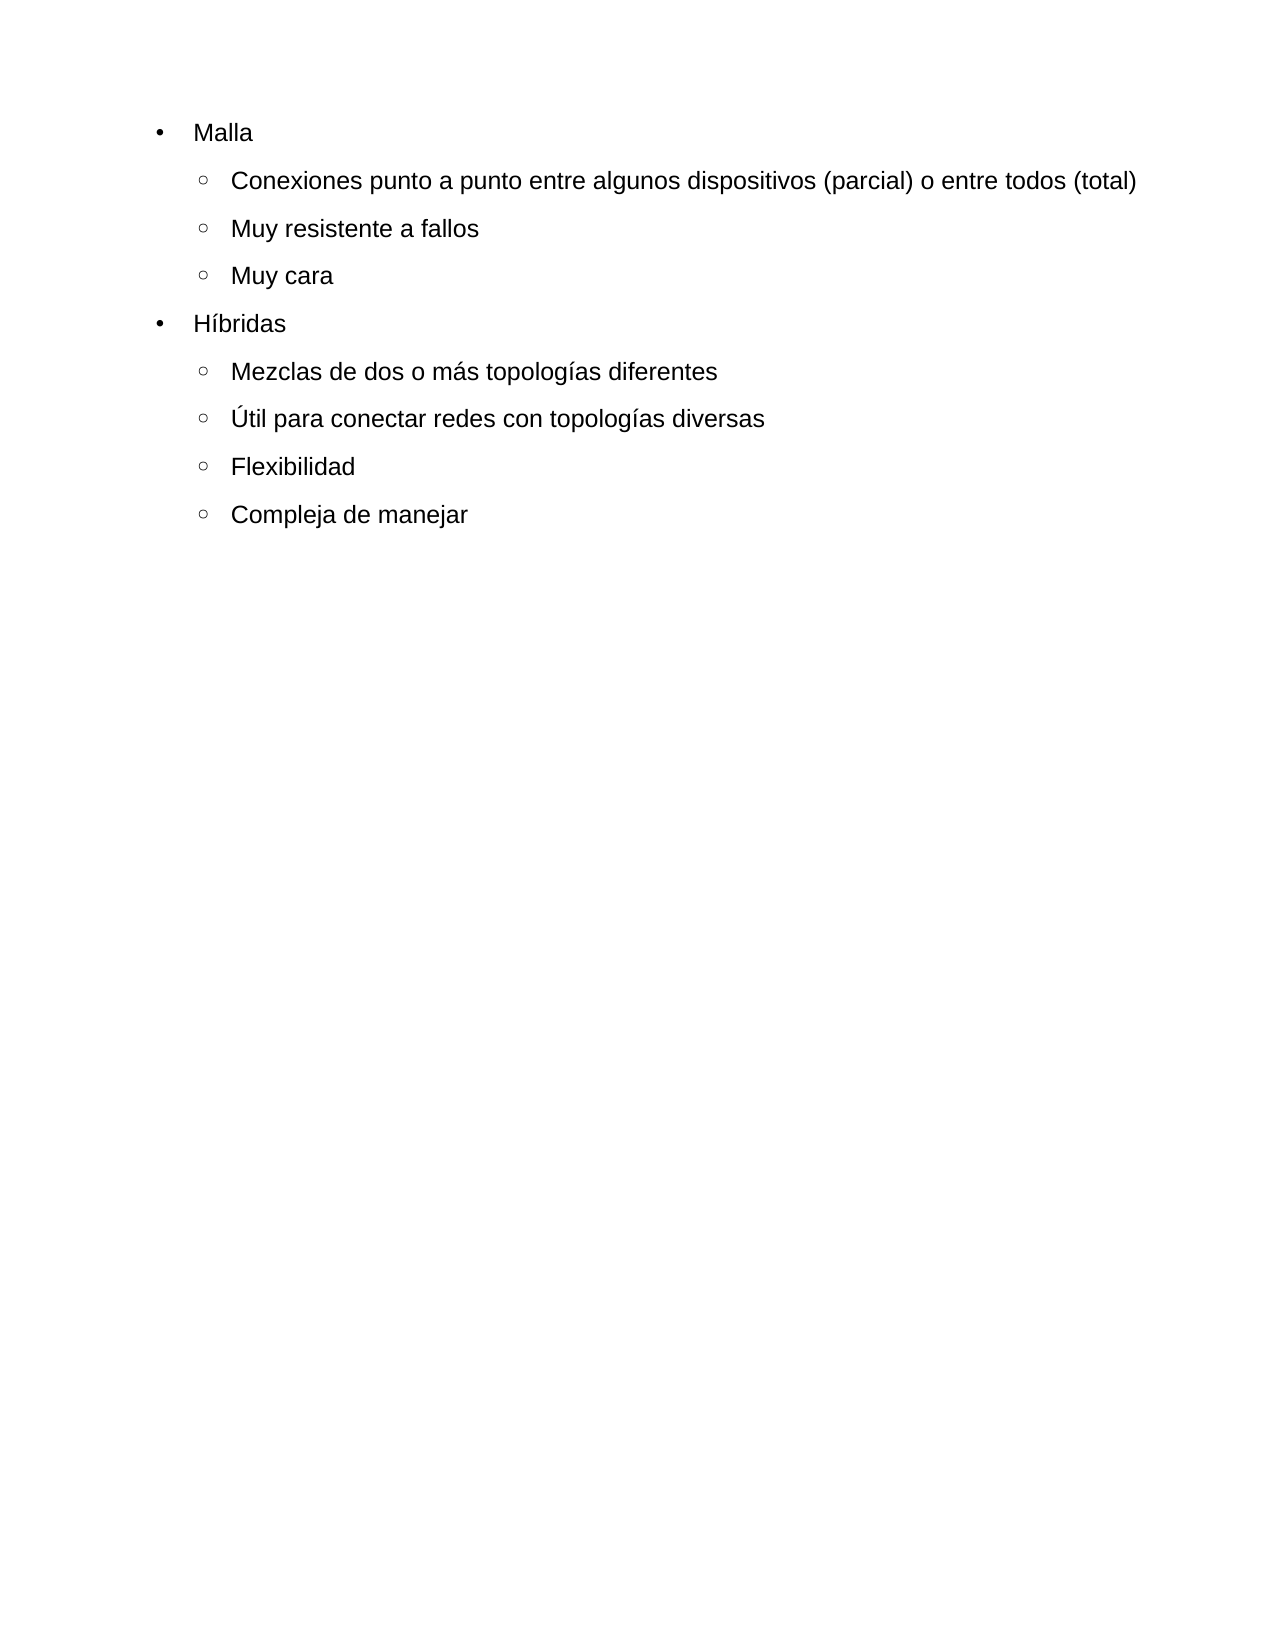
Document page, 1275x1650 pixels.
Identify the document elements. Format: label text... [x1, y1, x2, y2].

list Compleja de manejar [193, 500, 1157, 529]
list Muy cara [193, 261, 1157, 290]
list Flexibilidad [193, 452, 1157, 481]
list Mezclas de dos o más topologías diferentes [193, 357, 1157, 386]
list Muy resistente a fallos [193, 213, 1157, 242]
list Útil para conectar redes con topologías diversas [193, 404, 1157, 433]
list Híbridas [156, 309, 1157, 338]
list Malla [156, 118, 1157, 147]
list Conexiones punto a punto entre algunos dispositivos (parcial) o entre todos (total) [193, 166, 1157, 195]
